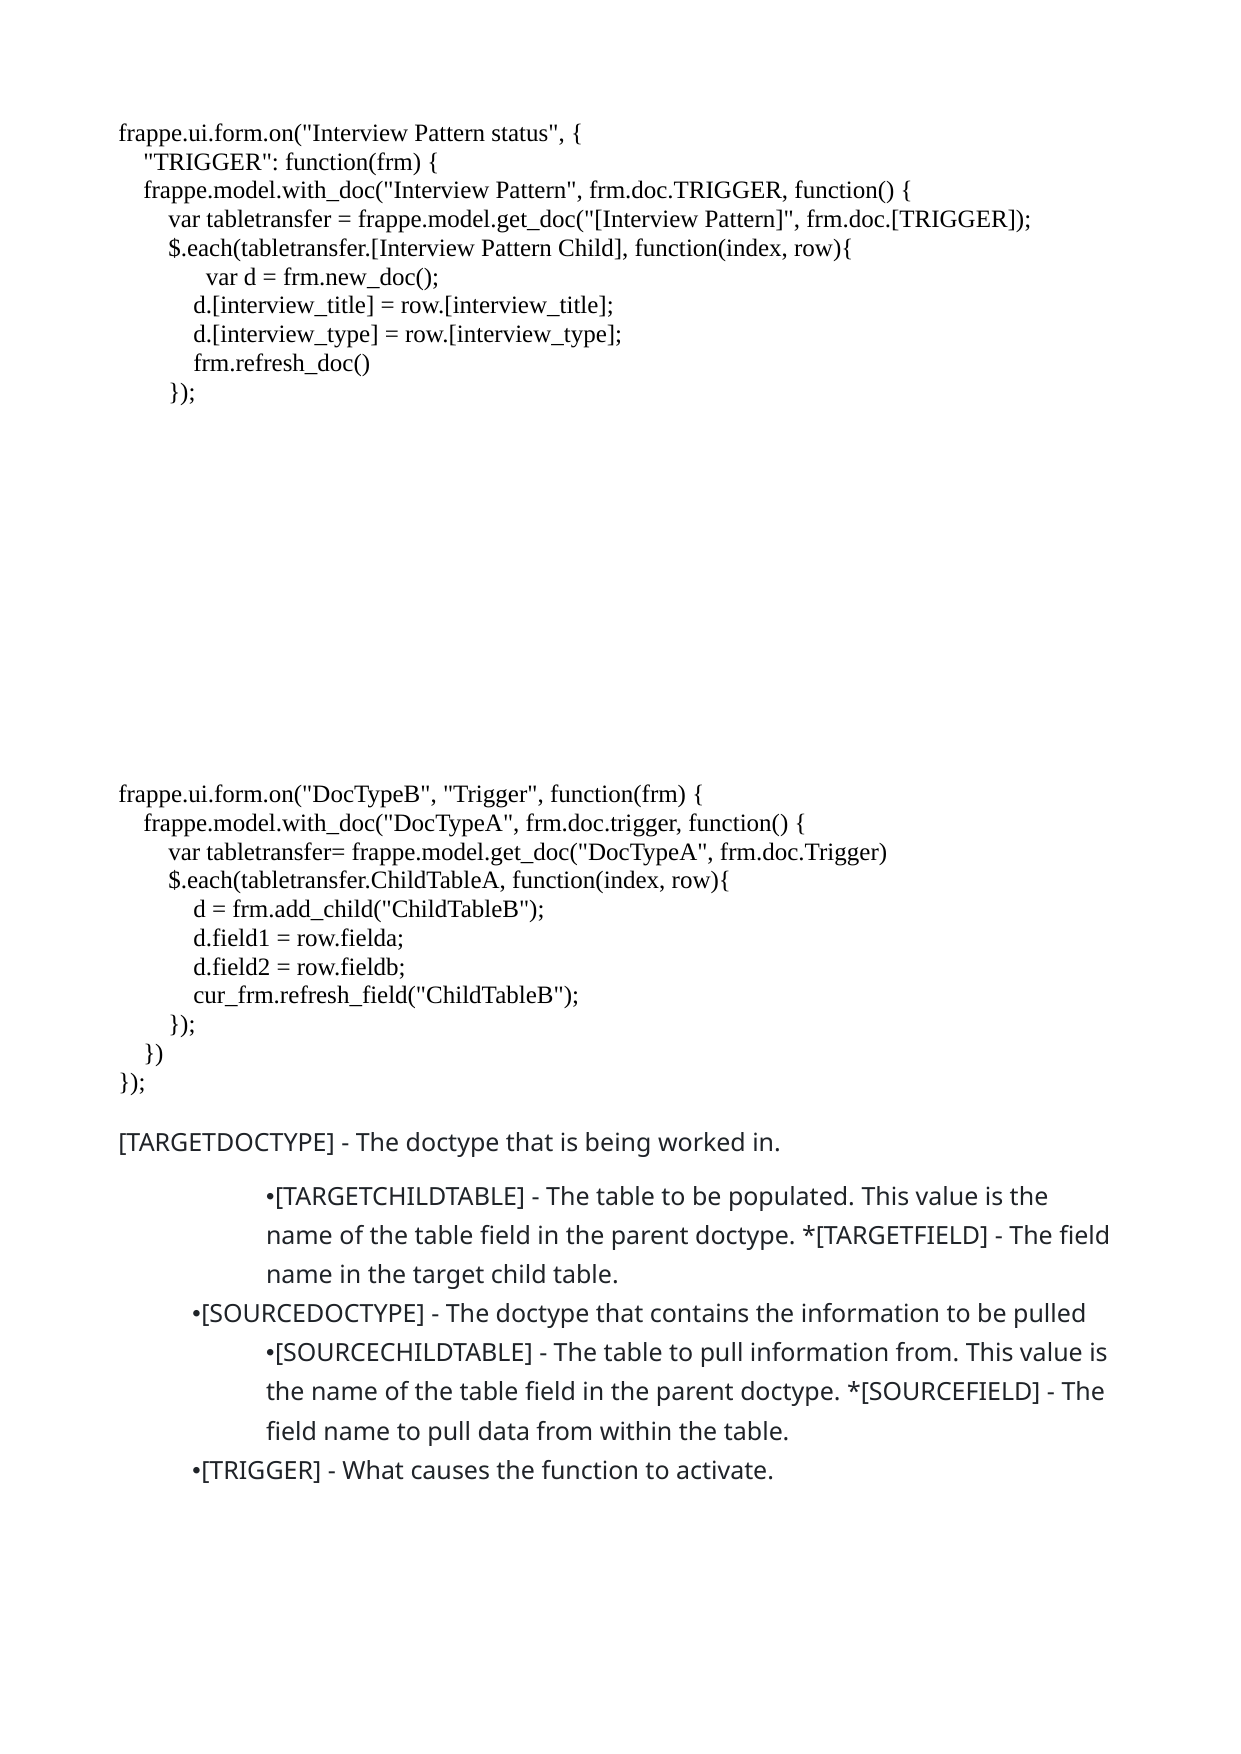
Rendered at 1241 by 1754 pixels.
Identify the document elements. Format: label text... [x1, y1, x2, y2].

text }); [118, 377, 1122, 406]
text frappe.ui.form.on("Interview Pattern status", { [118, 118, 1122, 147]
text frm.refresh_doc() [118, 348, 1122, 377]
text [TARGETDOCTYPE] - The doctype that is being worked in. [118, 1124, 1122, 1158]
text d.field1 = row.fielda; [118, 923, 1122, 952]
text d.[interview_type] = row.[interview_type]; [118, 319, 1122, 348]
text $.each(tabletransfer.ChildTableA, function(index, row){ [118, 866, 1122, 894]
text }) [118, 1038, 1122, 1067]
list [SOURCECHILDTABLE] - The table to pull information from. This value is the name of the table field in the parent doctype. *[SOURCEFIELD] - The field name to pull data from within the table. [118, 1335, 1122, 1447]
text $.each(tabletransfer.[Interview Pattern Child], function(index, row){ [118, 233, 1122, 262]
list [SOURCEDOCTYPE] - The doctype that contains the information to be pulled [118, 1296, 1122, 1330]
text }); [118, 1009, 1122, 1038]
text cur_frm.refresh_field("ChildTableB"); [118, 981, 1122, 1009]
text frappe.model.with_doc("Interview Pattern", frm.doc.TRIGGER, function() { [118, 176, 1122, 204]
list [TARGETCHILDTABLE] - The table to be populated. This value is the name of the table field in the parent doctype. *[TARGETFIELD] - The field name in the target child table. [118, 1178, 1122, 1291]
text var tabletransfer = frappe.model.get_doc("[Interview Pattern]", frm.doc.[TRIGGER]); [118, 204, 1122, 233]
text d.[interview_title] = row.[interview_title]; [118, 291, 1122, 319]
text frappe.ui.form.on("DocTypeB", "Trigger", function(frm) { [118, 779, 1122, 808]
text }); [118, 1067, 1122, 1096]
text "TRIGGER": function(frm) { [118, 147, 1122, 176]
list [TRIGGER] - What causes the function to activate. [118, 1452, 1122, 1486]
text d = frm.add_child("ChildTableB"); [118, 894, 1122, 923]
text frappe.model.with_doc("DocTypeA", frm.doc.trigger, function() { [118, 808, 1122, 837]
text var d = frm.new_doc(); [118, 262, 1122, 291]
text var tabletransfer= frappe.model.get_doc("DocTypeA", frm.doc.Trigger) [118, 837, 1122, 866]
text d.field2 = row.fieldb; [118, 952, 1122, 981]
